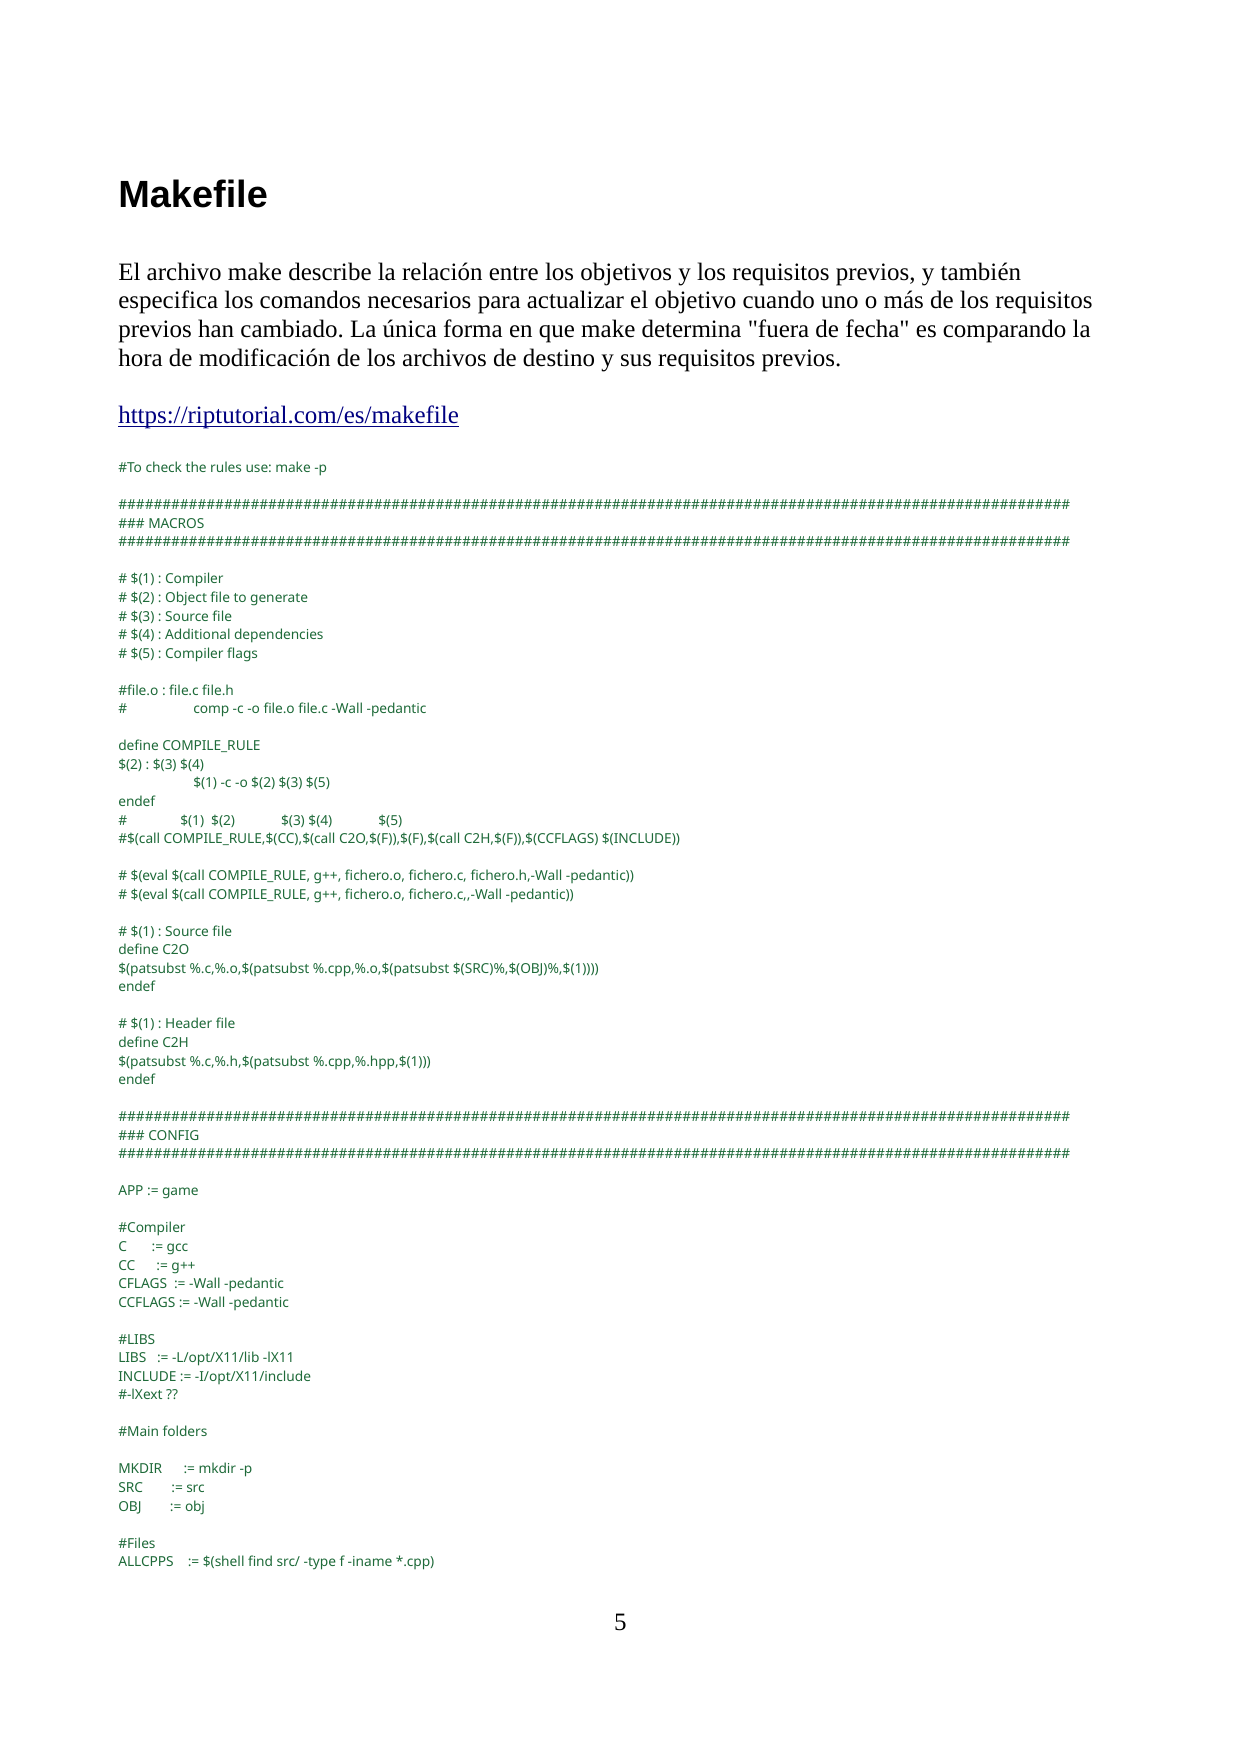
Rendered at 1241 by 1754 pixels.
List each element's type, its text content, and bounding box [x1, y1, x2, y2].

text LIBS := -L/opt/X11/lib -lX11 [118, 1348, 1122, 1367]
text endef [118, 977, 1122, 996]
text # comp -c -o file.o file.c -Wall -pedantic [118, 699, 1122, 718]
text # $(1) : Compiler [118, 569, 1122, 588]
text ### CONFIG [118, 1126, 1122, 1144]
text SRC := src [118, 1478, 1122, 1496]
text #Main folders [118, 1422, 1122, 1441]
text https://riptutorial.com/es/makefile [118, 401, 1122, 429]
text # $(1) $(2) $(3) $(4) $(5) [118, 810, 1122, 829]
text $(1) -c -o $(2) $(3) $(5) [118, 773, 1122, 792]
text CC := g++ [118, 1255, 1122, 1274]
text # $(1) : Source file [118, 922, 1122, 940]
text #Files [118, 1533, 1122, 1552]
text endef [118, 792, 1122, 810]
text #To check the rules use: make -p [118, 458, 1122, 477]
text ############################################################################################################ [118, 532, 1122, 551]
subtitle Makefile [118, 172, 1122, 216]
text C := gcc [118, 1237, 1122, 1255]
text # $(5) : Compiler flags [118, 643, 1122, 662]
text ############################################################################################################ [118, 1144, 1122, 1163]
text #Compiler [118, 1218, 1122, 1237]
text OBJ := obj [118, 1496, 1122, 1515]
text ############################################################################################################ [118, 495, 1122, 514]
text # $(4) : Additional dependencies [118, 625, 1122, 643]
text $(patsubst %.c,%.h,$(patsubst %.cpp,%.hpp,$(1))) [118, 1051, 1122, 1070]
text define C2O [118, 940, 1122, 959]
text ############################################################################################################ [118, 1107, 1122, 1126]
text INCLUDE := -I/opt/X11/include [118, 1367, 1122, 1385]
text #-lXext ?? [118, 1385, 1122, 1404]
text endef [118, 1070, 1122, 1088]
text # $(eval $(call COMPILE_RULE, g++, fichero.o, fichero.c,,-Wall -pedantic)) [118, 884, 1122, 903]
text # $(eval $(call COMPILE_RULE, g++, fichero.o, fichero.c, fichero.h,-Wall -pedantic)) [118, 866, 1122, 884]
text define COMPILE_RULE [118, 736, 1122, 755]
text El archivo make describe la relación entre los objetivos y los requisitos previos, y también especifica los comandos necesarios para actualizar el objetivo cuando uno o más de los requisitos previos han cambiado. La única forma en que make determina "fuera de fecha" es comparando la hora de modificación de los archivos de destino y sus requisitos previos. [118, 257, 1122, 372]
text CFLAGS := -Wall -pedantic [118, 1274, 1122, 1292]
text #file.o : file.c file.h [118, 681, 1122, 699]
text #$(call COMPILE_RULE,$(CC),$(call C2O,$(F)),$(F),$(call C2H,$(F)),$(CCFLAGS) $(INCLUDE)) [118, 829, 1122, 847]
text #LIBS [118, 1329, 1122, 1348]
text define C2H [118, 1033, 1122, 1051]
text ### MACROS [118, 514, 1122, 532]
text # $(3) : Source file [118, 606, 1122, 625]
text APP := game [118, 1181, 1122, 1200]
text # $(2) : Object file to generate [118, 588, 1122, 606]
text $(patsubst %.c,%.o,$(patsubst %.cpp,%.o,$(patsubst $(SRC)%,$(OBJ)%,$(1)))) [118, 959, 1122, 977]
text $(2) : $(3) $(4) [118, 755, 1122, 773]
text ALLCPPS := $(shell find src/ -type f -iname *.cpp) [118, 1552, 1122, 1571]
text MKDIR := mkdir -p [118, 1459, 1122, 1478]
text CCFLAGS := -Wall -pedantic [118, 1292, 1122, 1311]
text # $(1) : Header file [118, 1014, 1122, 1033]
